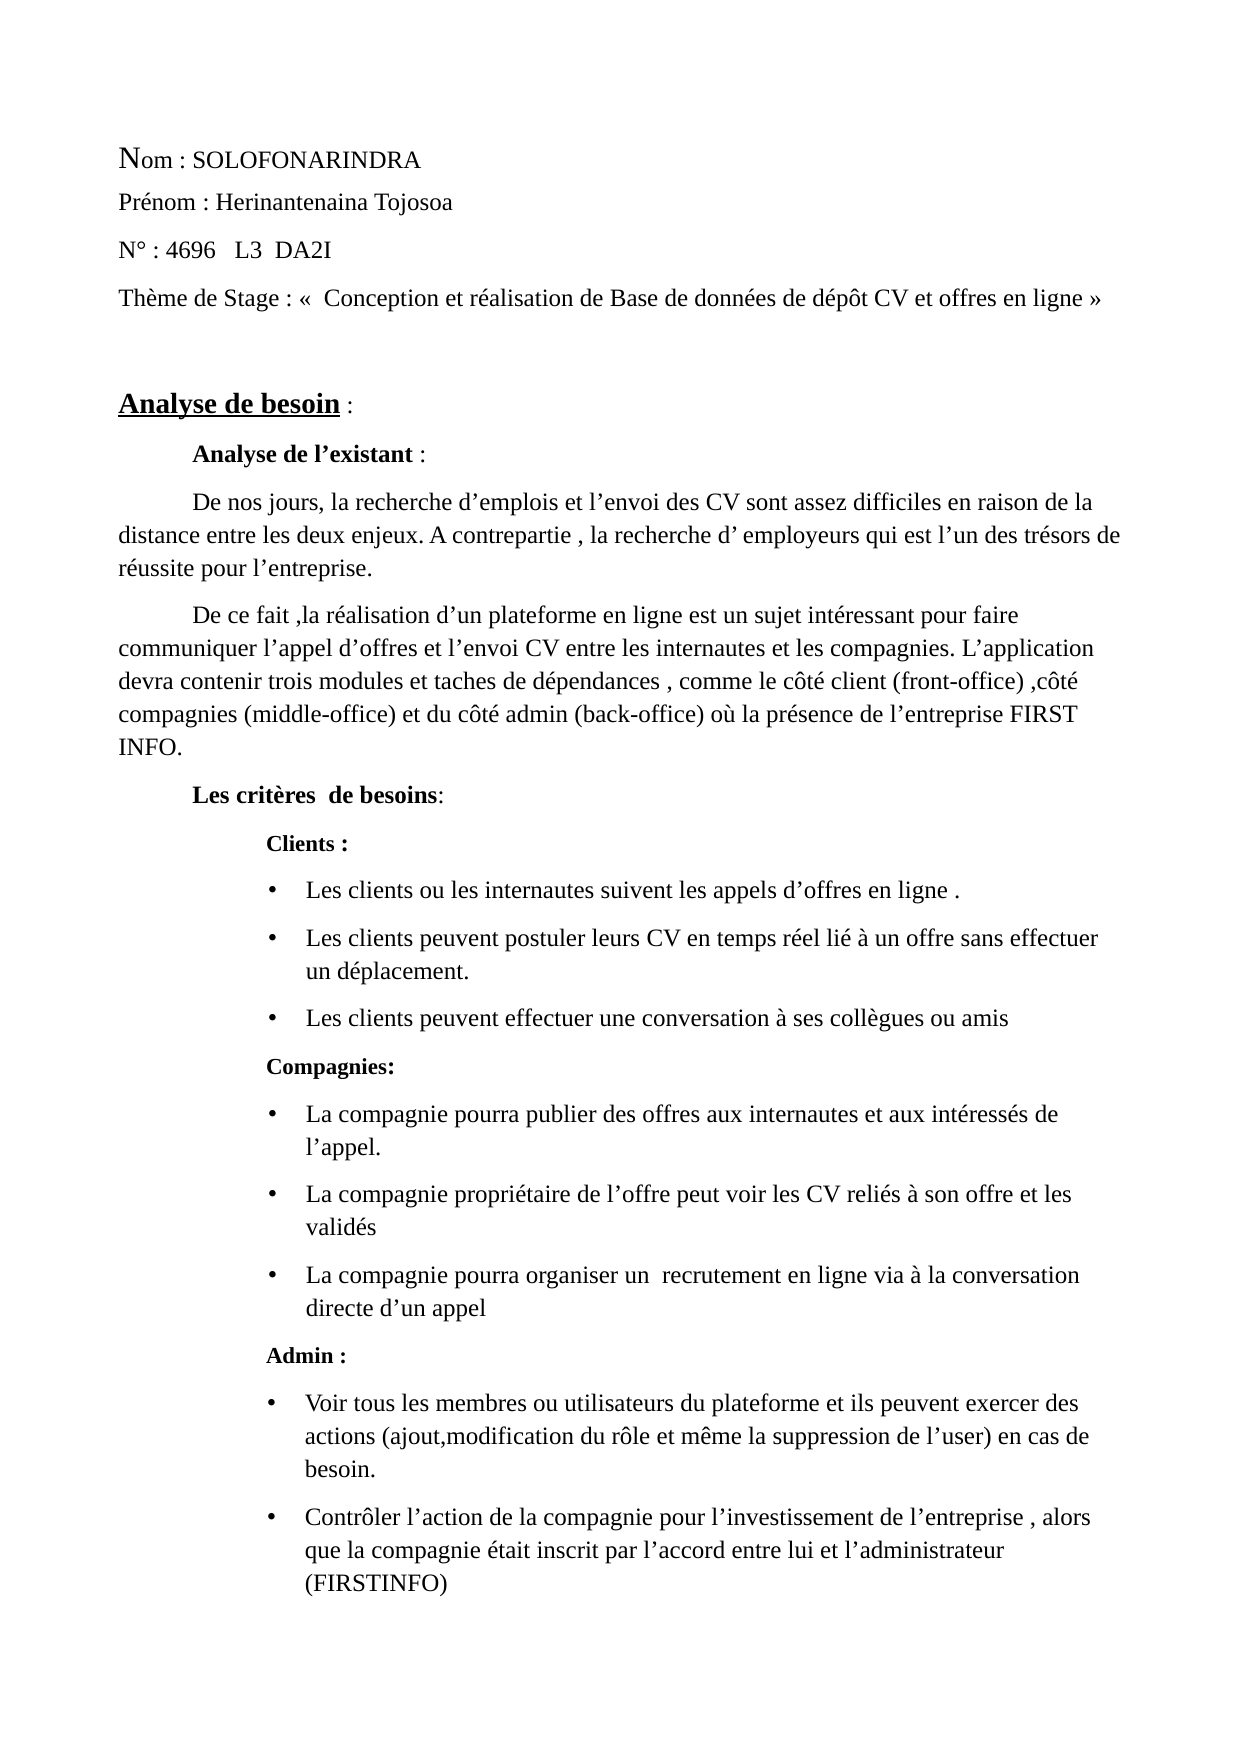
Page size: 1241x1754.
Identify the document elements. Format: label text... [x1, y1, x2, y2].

text Compagnies: [118, 1051, 1122, 1080]
text Clients : [118, 828, 1122, 856]
list Voir tous les membres ou utilisateurs du plateforme et ils peuvent exercer des actions (ajout,modification du rôle et même la suppression de l’user) en cas de besoin. [267, 1388, 1122, 1483]
list Contrôler l’action de la compagnie pour l’investissement de l’entreprise , alors que la compagnie était inscrit par l’accord entre lui et l’administrateur (FIRSTINFO) [267, 1502, 1122, 1597]
list Les clients ou les internautes suivent les appels d’offres en ligne . [268, 875, 1122, 904]
subtitle Nom : SOLOFONARINDRA [118, 139, 1122, 175]
text Analyse de besoin : [118, 386, 1122, 419]
text Thème de Stage : « Conception et réalisation de Base de données de dépôt CV et offres en ligne » [118, 283, 1122, 311]
text Les critères de besoins: [118, 780, 1122, 809]
text Prénom : Herinantenaina Tojosoa [118, 187, 1122, 216]
list La compagnie pourra organiser un recrutement en ligne via à la conversation directe d’un appel [268, 1260, 1122, 1322]
list La compagnie pourra publier des offres aux internautes et aux intéressés de l’appel. [268, 1099, 1122, 1161]
text N° : 4696 L3 DA2I [118, 235, 1122, 264]
list La compagnie propriétaire de l’offre peut voir les CV reliés à son offre et les validés [268, 1179, 1122, 1241]
list Les clients peuvent effectuer une conversation à ses collègues ou amis [268, 1003, 1122, 1032]
text De nos jours, la recherche d’emplois et l’envoi des CV sont assez difficiles en raison de la distance entre les deux enjeux. A contrepartie , la recherche d’ employeurs qui est l’un des trésors de réussite pour l’entreprise. [118, 487, 1122, 582]
text Admin : [118, 1341, 1122, 1369]
text Analyse de l’existant : [118, 439, 1122, 468]
text De ce fait ,la réalisation d’un plateforme en ligne est un sujet intéressant pour faire communiquer l’appel d’offres et l’envoi CV entre les internautes et les compagnies. L’application devra contenir trois modules et taches de dépendances , comme le côté client (front-office) ,côté compagnies (middle-office) et du côté admin (back-office) où la présence de l’entreprise FIRST INFO. [118, 600, 1122, 761]
list Les clients peuvent postuler leurs CV en temps réel lié à un offre sans effectuer un déplacement. [268, 923, 1122, 985]
